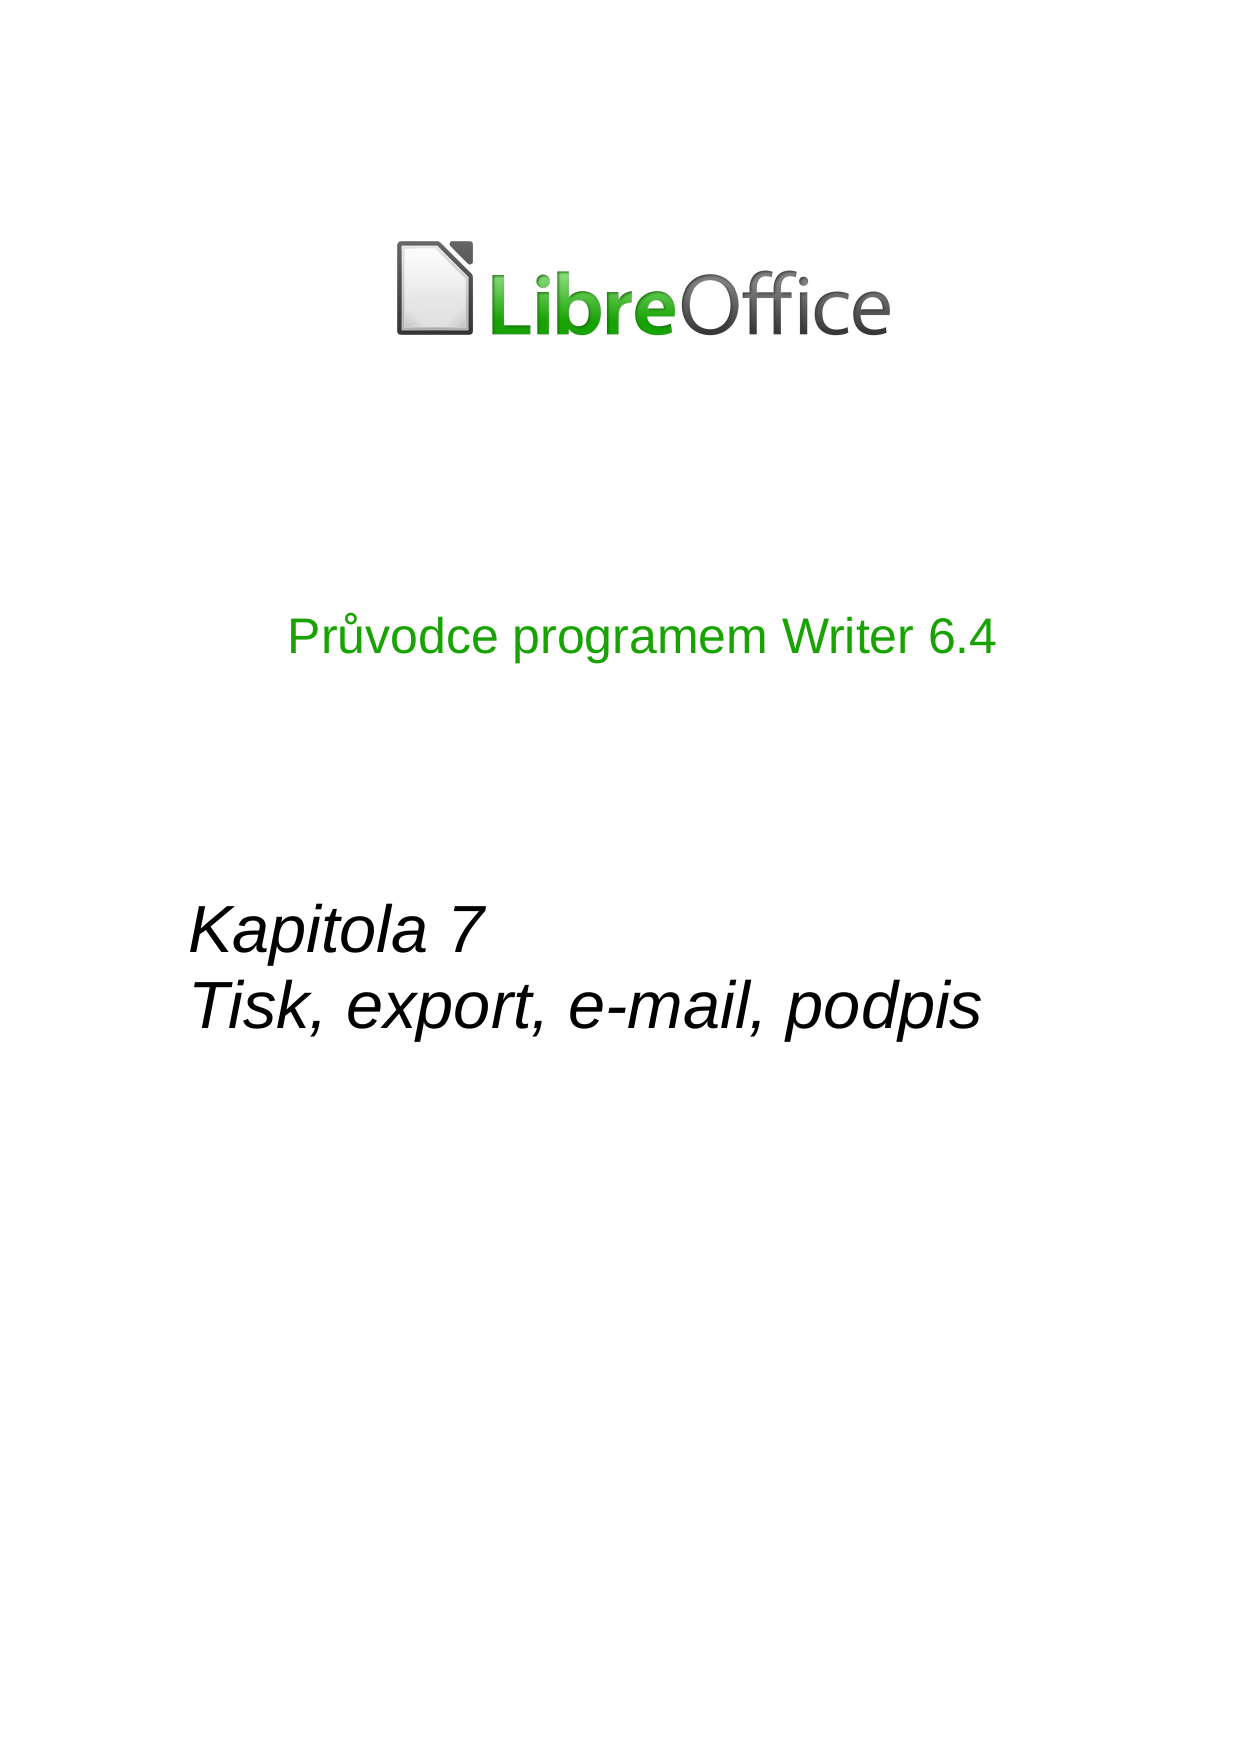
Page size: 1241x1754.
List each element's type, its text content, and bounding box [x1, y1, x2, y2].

text Průvodce programem Writer 6.4 [188, 607, 1098, 664]
picture [392, 236, 893, 342]
title Kapitola 7 Tisk, export, e-mail, podpis [188, 889, 1098, 1043]
